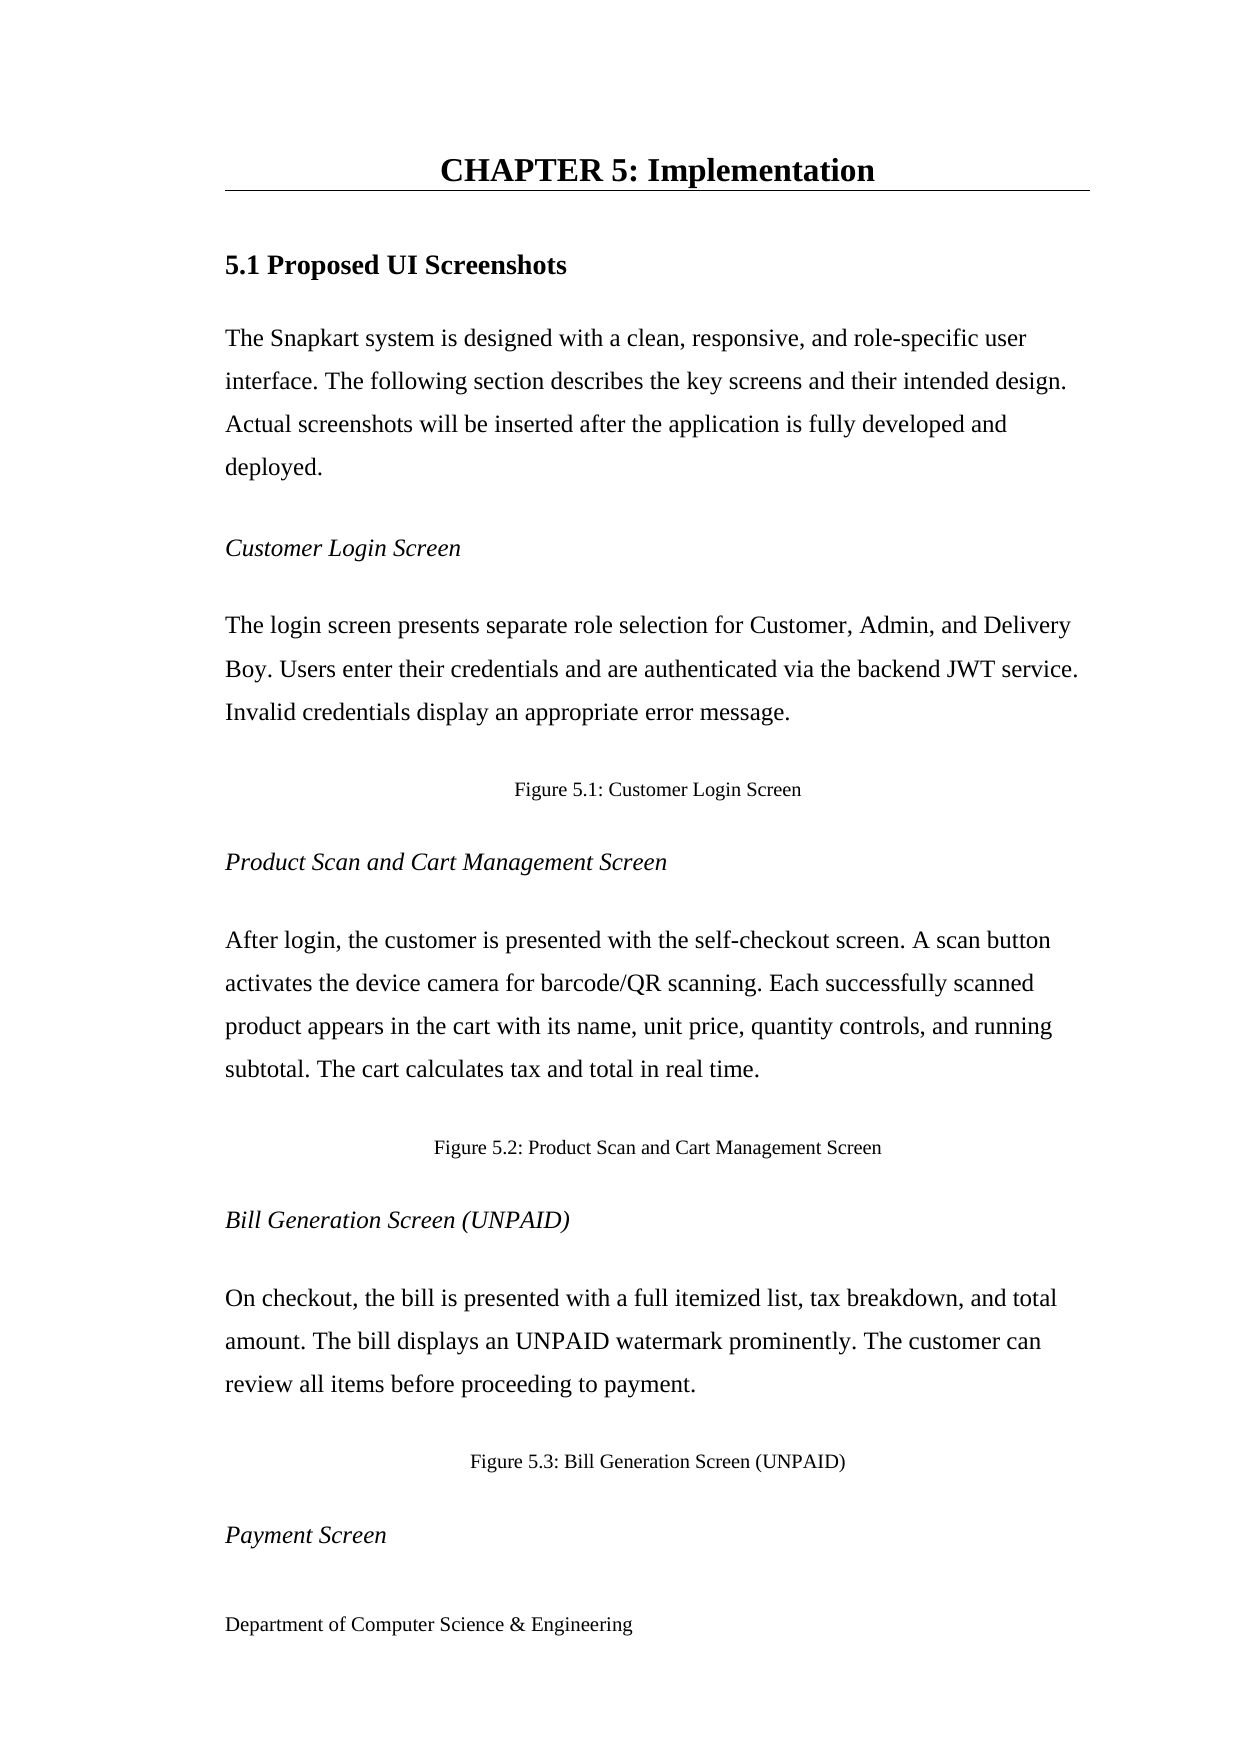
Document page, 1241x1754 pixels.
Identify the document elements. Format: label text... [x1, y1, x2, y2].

text The login screen presents separate role selection for Customer, Admin, and Delivery Boy. Users enter their credentials and are authenticated via the backend JWT service. Invalid credentials display an appropriate error message. [225, 611, 1090, 726]
text Figure 5.2: Product Scan and Cart Management Screen [225, 1135, 1090, 1158]
text On checkout, the bill is presented with a full itemized list, tax breakdown, and total amount. The bill displays an UNPAID watermark prominently. The customer can review all items before proceeding to payment. [225, 1283, 1090, 1398]
text The Snapkart system is designed with a clean, responsive, and role-specific user interface. The following section describes the key screens and their intended design. Actual screenshots will be inserted after the application is fully developed and deployed. [225, 323, 1090, 481]
text Customer Login Screen [225, 533, 1090, 562]
text After login, the customer is presented with the self-checkout screen. A scan button activates the device camera for barcode/QR scanning. Each successfully scanned product appears in the cart with its name, unit price, quantity controls, and running subtotal. The cart calculates tax and total in real time. [225, 925, 1090, 1083]
text 5.1 Proposed UI Screenshots [225, 248, 1090, 281]
text Figure 5.1: Customer Login Screen [225, 777, 1090, 801]
text Bill Generation Screen (UNPAID) [225, 1205, 1090, 1234]
text Payment Screen [225, 1520, 1090, 1549]
text Product Scan and Cart Management Screen [225, 847, 1090, 876]
text Figure 5.3: Bill Generation Screen (UNPAID) [225, 1450, 1090, 1473]
subtitle CHAPTER 5: Implementation [225, 150, 1090, 190]
